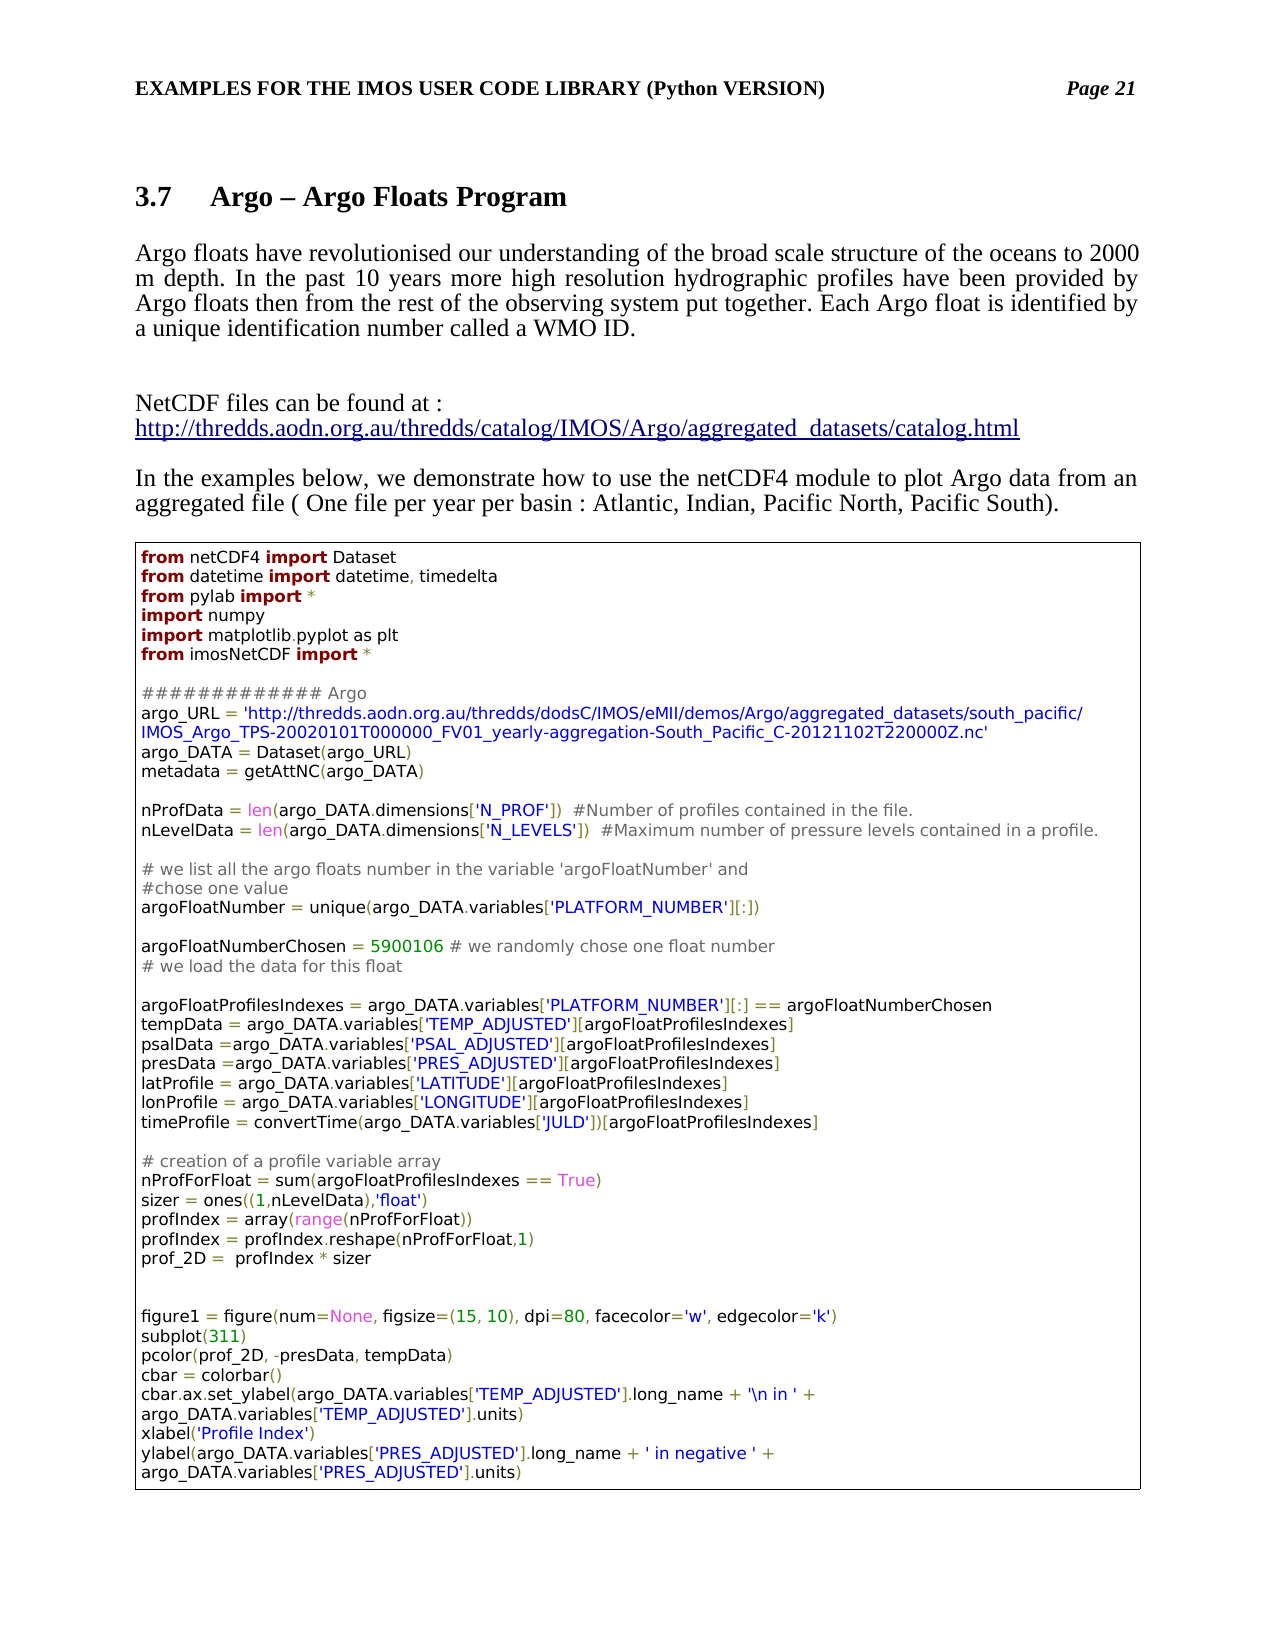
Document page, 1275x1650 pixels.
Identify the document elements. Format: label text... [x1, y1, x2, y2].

text In the examples below, we demonstrate how to use the netCDF4 module to plot Argo data from an aggregated file ( One file per year per basin : Atlantic, Indian, Pacific North, Pacific South). [135, 467, 1140, 517]
table_header from netCDF4 import Dataset from datetime import datetime, timedelta from pylab import * import numpy import matplotlib.pyplot as plt from imosNetCDF import * ############# Argo argo_URL = 'http://thredds.aodn.org.au/thredds/dodsC/IMOS/eMII/demos/Argo/aggregated_datasets/south_pacific/IMOS_Argo_TPS-20020101T000000_FV01_yearly-aggregation-South_Pacific_C-20121102T220000Z.nc' argo_DATA = Dataset(argo_URL) metadata = getAttNC(argo_DATA) nProfData = len(argo_DATA.dimensions['N_PROF']) #Number of profiles contained in the file. nLevelData = len(argo_DATA.dimensions['N_LEVELS']) #Maximum number of pressure levels contained in a profile. # we list all the argo floats number in the variable 'argoFloatNumber' and #chose one value argoFloatNumber = unique(argo_DATA.variables['PLATFORM_NUMBER'][:]) argoFloatNumberChosen = 5900106 # we randomly chose one float number # we load the data for this float argoFloatProfilesIndexes = argo_DATA.variables['PLATFORM_NUMBER'][:] == argoFloatNumberChosen tempData = argo_DATA.variables['TEMP_ADJUSTED'][argoFloatProfilesIndexes] psalData =argo_DATA.variables['PSAL_ADJUSTED'][argoFloatProfilesIndexes] presData =argo_DATA.variables['PRES_ADJUSTED'][argoFloatProfilesIndexes] latProfile = argo_DATA.variables['LATITUDE'][argoFloatProfilesIndexes] lonProfile = argo_DATA.variables['LONGITUDE'][argoFloatProfilesIndexes] timeProfile = convertTime(argo_DATA.variables['JULD'])[argoFloatProfilesIndexes] # creation of a profile variable array nProfForFloat = sum(argoFloatProfilesIndexes == True) sizer = ones((1,nLevelData),'float') profIndex = array(range(nProfForFloat)) profIndex = profIndex.reshape(nProfForFloat,1) prof_2D = profIndex * sizer figure1 = figure(num=None, figsize=(15, 10), dpi=80, facecolor='w', edgecolor='k') subplot(311) pcolor(prof_2D, -presData, tempData) cbar = colorbar() cbar.ax.set_ylabel(argo_DATA.variables['TEMP_ADJUSTED'].long_name + '\n in ' + argo_DATA.variables['TEMP_ADJUSTED'].units) xlabel('Profile Index') ylabel(argo_DATA.variables['PRES_ADJUSTED'].long_name + ' in negative ' + argo_DATA.variables['PRES_ADJUSTED'].units) [136, 543, 1140, 1488]
text http://thredds.aodn.org.au/thredds/catalog/IMOS/Argo/aggregated_datasets/catalog.html [135, 417, 1140, 442]
text Argo floats have revolutionised our understanding of the broad scale structure of the oceans to 2000 m depth. In the past 10 years more high resolution hydrographic profiles have been provided by Argo floats then from the rest of the observing system put together. Each Argo float is identified by a unique identification number called a WMO ID. [135, 242, 1140, 342]
subtitle Argo – Argo Floats Program [135, 179, 1140, 213]
text NetCDF files can be found at : [135, 392, 1140, 417]
